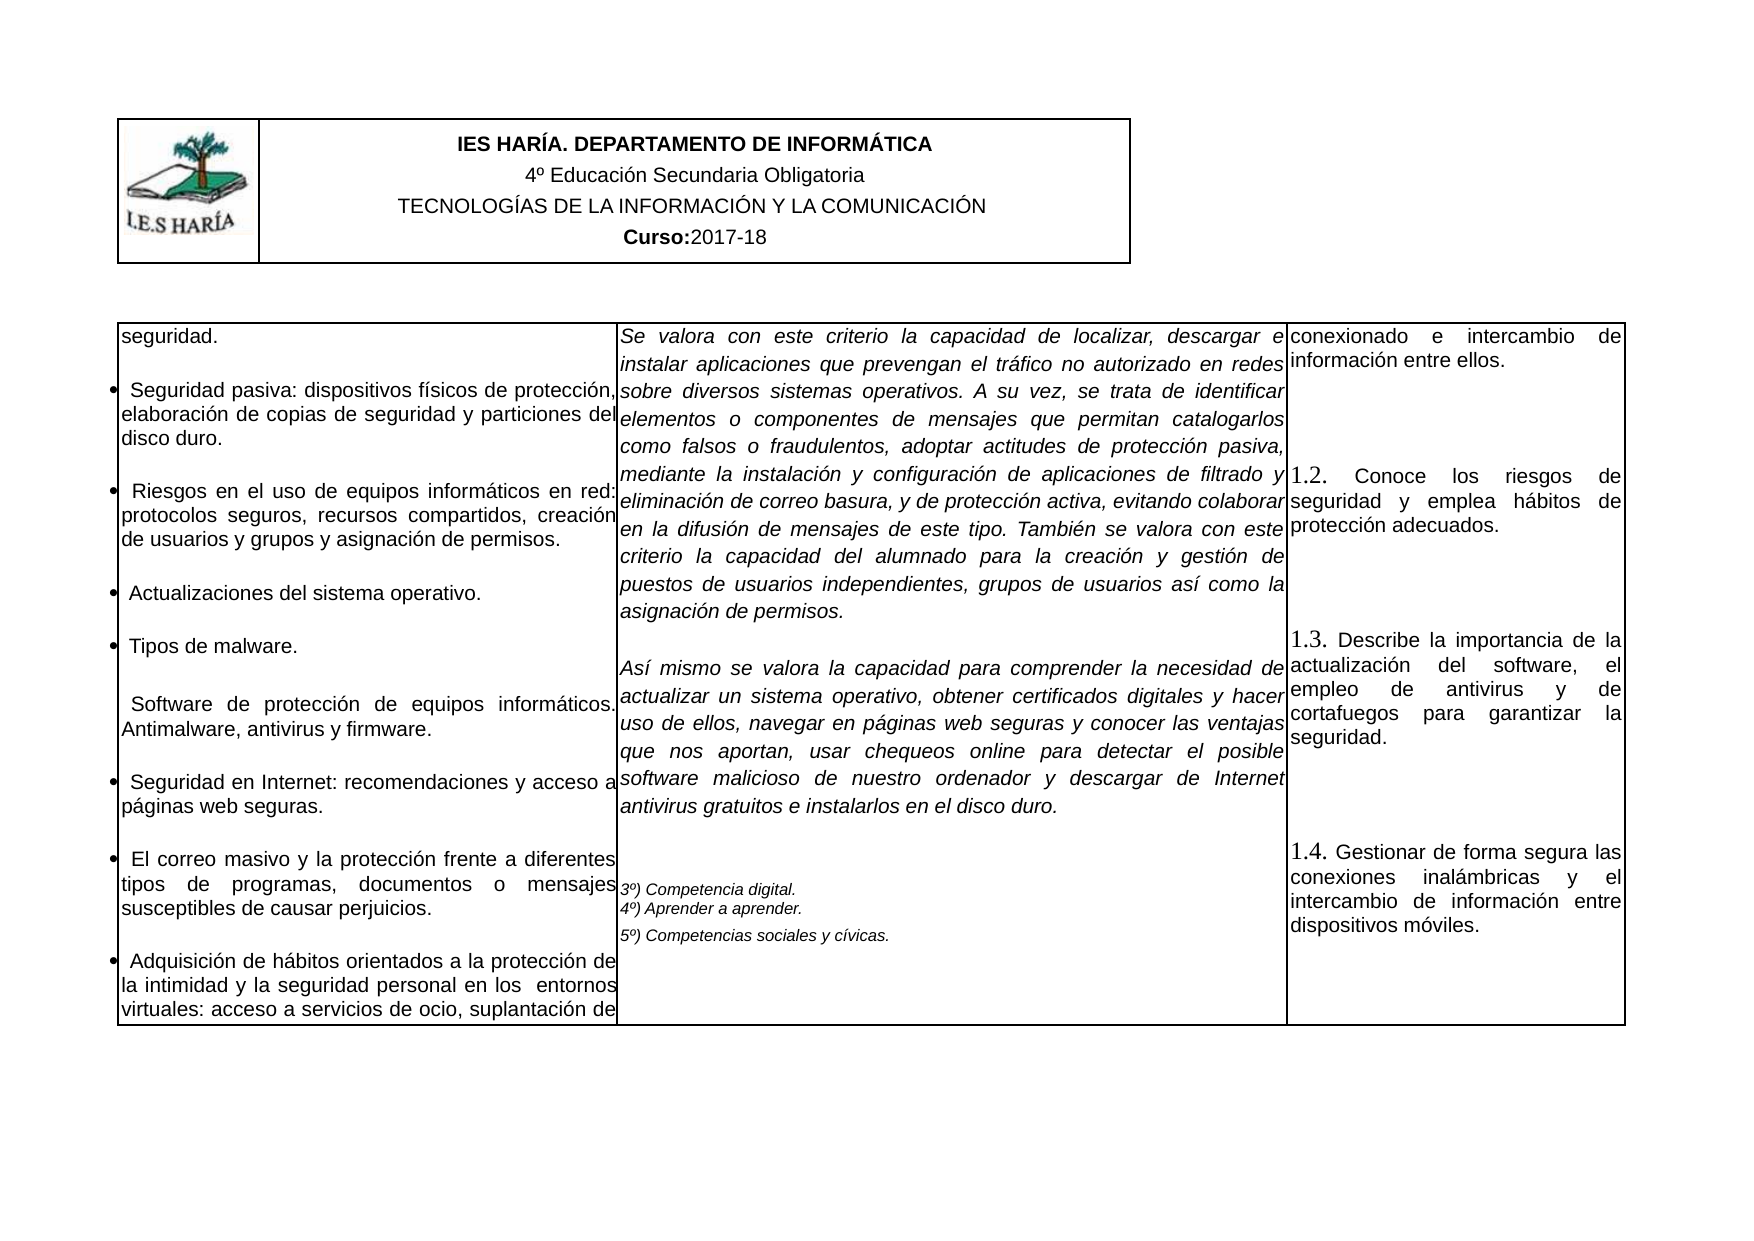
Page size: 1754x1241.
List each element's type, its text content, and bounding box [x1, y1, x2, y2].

table_cell conexionado e intercambio de información entre ellos. 1.2. Conoce los riesgos de seguridad y emplea hábitos de protección adecuados. 1.3. Describe la importancia de la actualización del software, el empleo de antivirus y de cortafuegos para garantizar la seguridad. 1.4. Gestionar de forma segura las conexiones inalámbricas y el intercambio de información entre dispositivos móviles. [1288, 324, 1624, 1024]
picture [123, 126, 254, 235]
table_cell · Seguridad activa: uso de contraseñas seguras, encriptación de datos y uso de software de seguridad. · Seguridad pasiva: dispositivos físicos de protección, elaboración de copias de seguridad y particiones del disco duro. · Riesgos en el uso de equipos informáticos en red: protocolos seguros, recursos compartidos, creación de usuarios y grupos y asignación de permisos. · Actualizaciones del sistema operativo. · Tipos de malware. Software de protección de equipos informáticos. Antimalware, antivirus y firmware. · Seguridad en Internet: recomendaciones y acceso a páginas web seguras. · El correo masivo y la protección frente a diferentes tipos de programas, documentos o mensajes susceptibles de causar perjuicios. · Adquisición de hábitos orientados a la protección de la intimidad y la seguridad personal en los entornos virtuales: acceso a servicios de ocio, suplantación de identidad, ciberacoso,… · Conexión de forma segura a redes WIFI. · Seguridad en el intercambio de información entre dispositivos móviles. · Riesgos laborables derivados de la informática en cuanto a: electricidad, posturas ergonómicas, higiene visual, etc. [119, 324, 616, 1024]
table_cell Se valora con este criterio la capacidad de localizar, descargar e instalar aplicaciones que prevengan el tráfico no autorizado en redes sobre diversos sistemas operativos. A su vez, se trata de identificar elementos o componentes de mensajes que permitan catalogarlos como falsos o fraudulentos, adoptar actitudes de protección pasiva, mediante la instalación y configuración de aplicaciones de filtrado y eliminación de correo basura, y de protección activa, evitando colaborar en la difusión de mensajes de este tipo. También se valora con este criterio la capacidad del alumnado para la creación y gestión de puestos de usuarios independientes, grupos de usuarios así como la asignación de permisos. Así mismo se valora la capacidad para comprender la necesidad de actualizar un sistema operativo, obtener certificados digitales y hacer uso de ellos, navegar en páginas web seguras y conocer las ventajas que nos aportan, usar chequeos online para detectar el posible software malicioso de nuestro ordenador y descargar de Internet antivirus gratuitos e instalarlos en el disco duro. 3º) Competencia digital. 4º) Aprender a aprender. 5º) Competencias sociales y cívicas. [618, 324, 1286, 1024]
table_cell [1629, 322, 1636, 1024]
